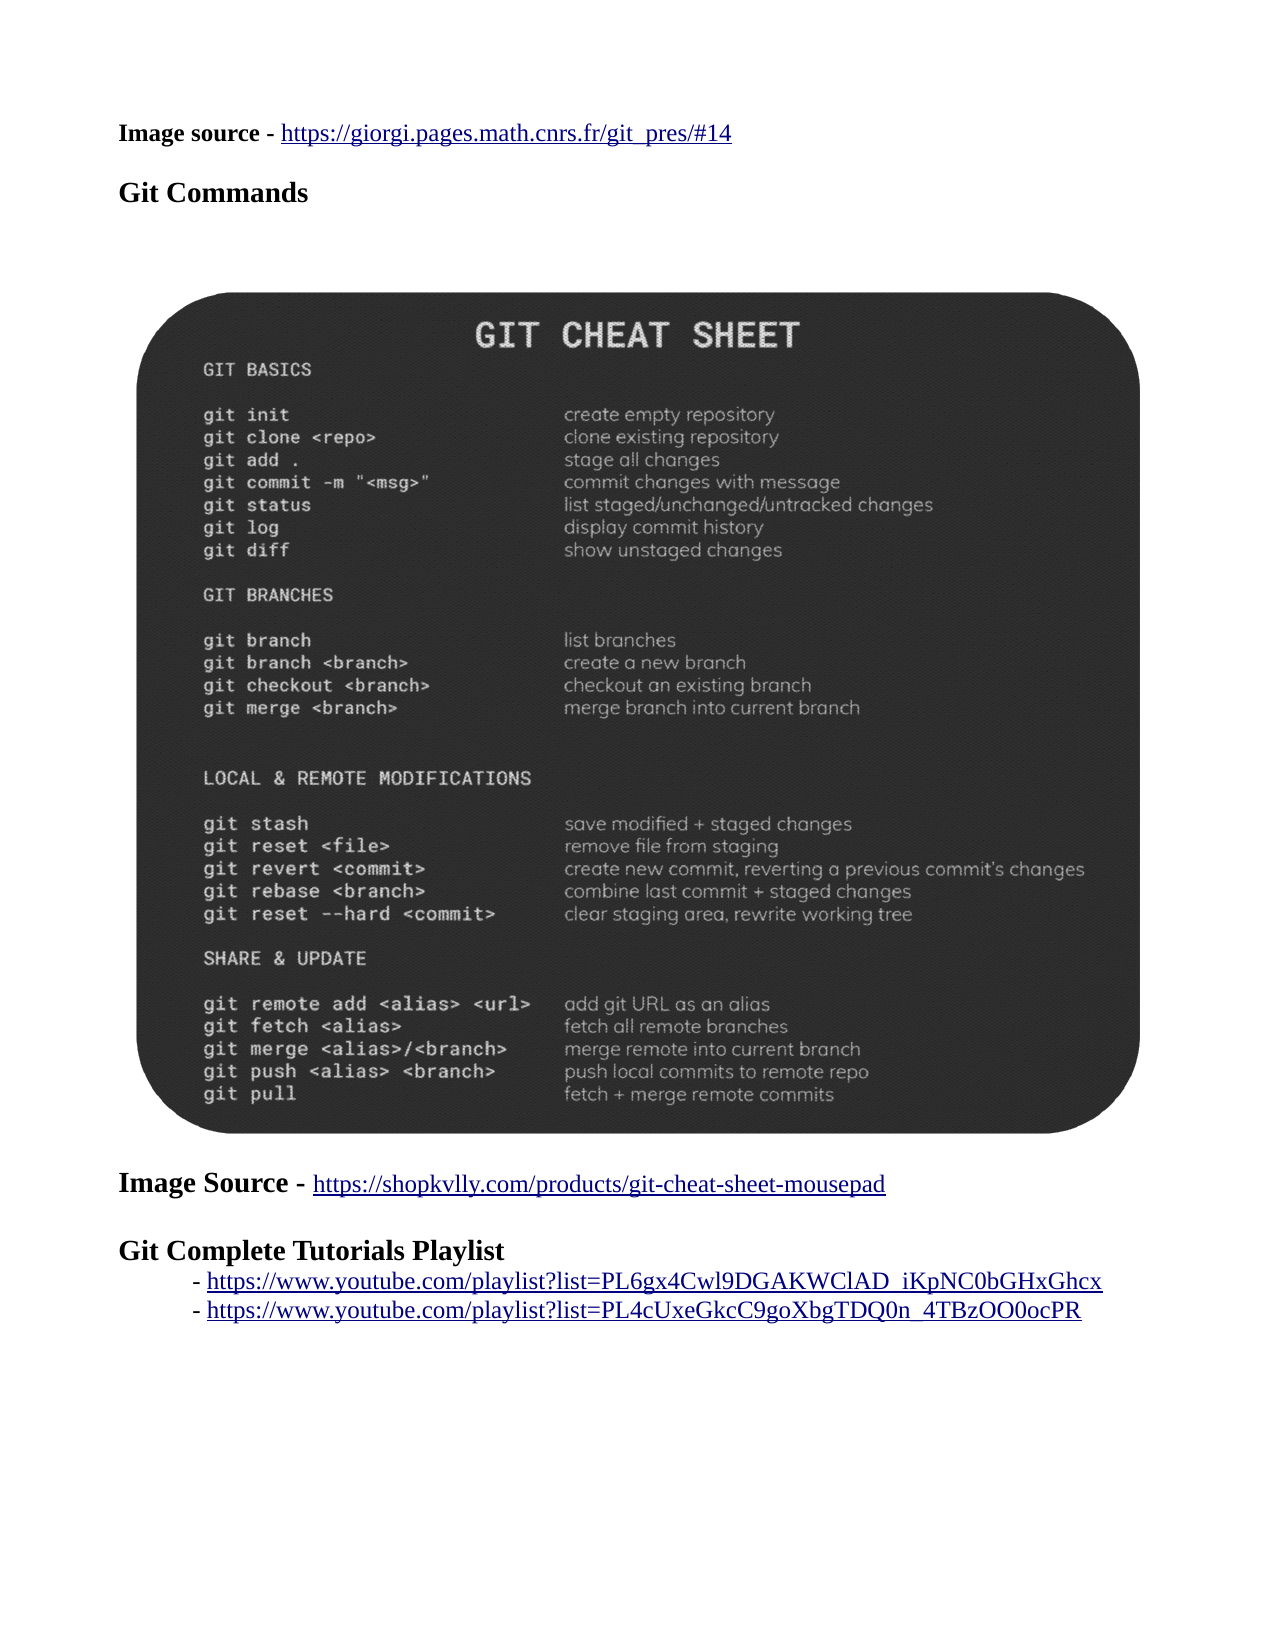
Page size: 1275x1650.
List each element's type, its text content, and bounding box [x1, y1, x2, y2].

picture [118, 268, 1157, 1166]
text Image source - https://giorgi.pages.math.cnrs.fr/git_pres/#14 [118, 118, 1157, 147]
text Git Complete Tutorials Playlist [118, 1233, 1157, 1266]
text - https://www.youtube.com/playlist?list=PL4cUxeGkcC9goXbgTDQ0n_4TBzOO0ocPR [118, 1295, 1157, 1324]
text - https://www.youtube.com/playlist?list=PL6gx4Cwl9DGAKWClAD_iKpNC0bGHxGhcx [118, 1266, 1157, 1295]
text Image Source - https://shopkvlly.com/products/git-cheat-sheet-mousepad [118, 1166, 1157, 1199]
text [118, 243, 1157, 268]
text Git Commands [118, 176, 1157, 209]
